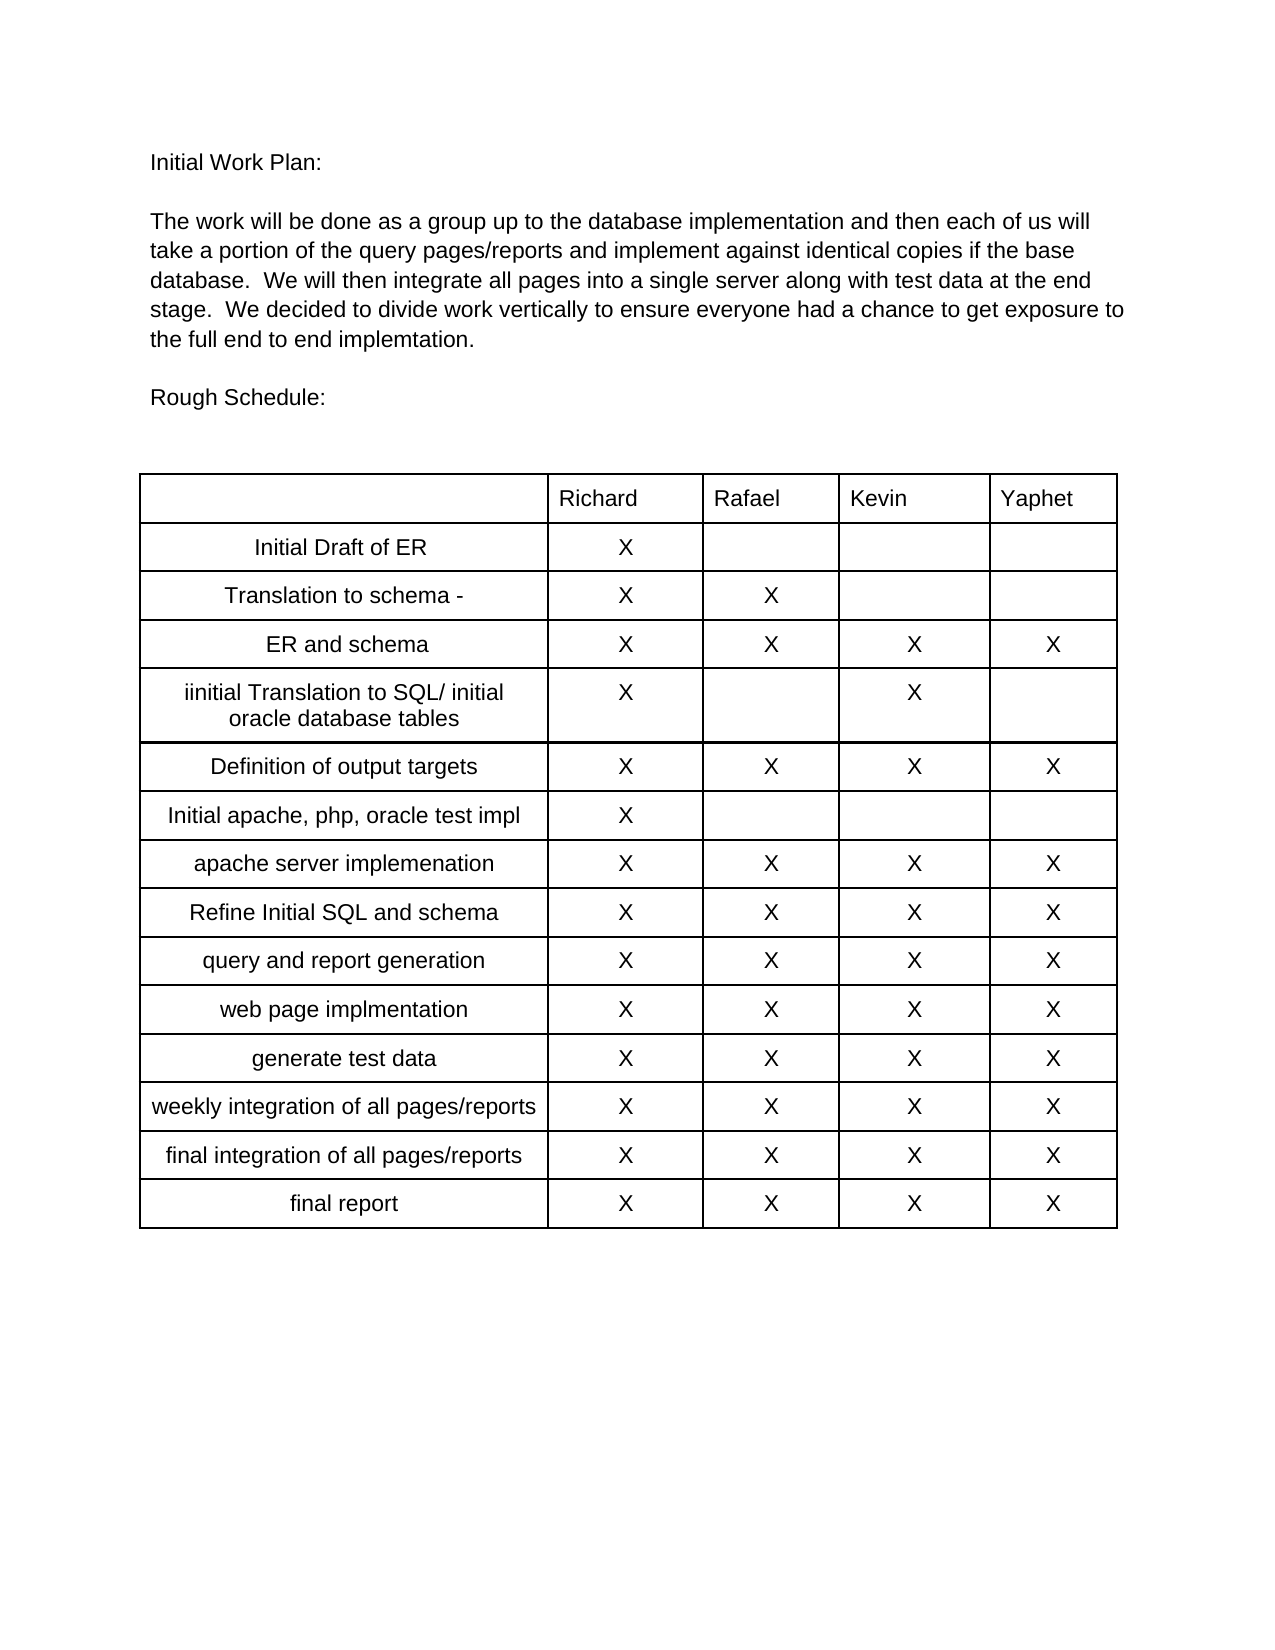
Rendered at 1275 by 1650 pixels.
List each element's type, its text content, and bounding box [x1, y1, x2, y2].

table_cell X [704, 889, 838, 936]
table_header [141, 475, 547, 522]
table_cell X [549, 1083, 702, 1130]
table_cell X [840, 621, 989, 667]
table_cell X [549, 1132, 702, 1178]
text The work will be done as a group up to the database implementation and then each of us will take a portion of the query pages/reports and implement against identical copies if the base database. We will then integrate all pages into a single server along with test data at the end stage. We decided to divide work vertically to ensure everyone had a chance to get exposure to the full end to end implemtation. [150, 209, 1125, 352]
table_cell X [549, 889, 702, 936]
table_cell [840, 524, 989, 570]
table_cell X [704, 572, 838, 619]
table_cell X [704, 621, 838, 667]
table_cell X [549, 744, 702, 790]
table_cell X [549, 669, 702, 741]
table_cell X [991, 1132, 1116, 1178]
table_cell ER and schema [141, 621, 547, 667]
table_cell iinitial Translation to SQL/ initial oracle database tables [141, 669, 547, 741]
table_cell [991, 792, 1116, 838]
table_cell final integration of all pages/reports [141, 1132, 547, 1178]
table_cell X [991, 938, 1116, 984]
table_cell [704, 792, 838, 838]
table_cell X [549, 621, 702, 667]
table_cell X [704, 744, 838, 790]
table_cell web page implmentation [141, 986, 547, 1033]
table_cell X [840, 1083, 989, 1130]
table_cell [991, 669, 1116, 741]
table_cell X [549, 524, 702, 570]
text Initial Work Plan: [150, 150, 1125, 176]
text Rough Schedule: [150, 385, 1125, 411]
table_cell [704, 524, 838, 570]
table_header Richard [549, 475, 702, 522]
table_cell X [840, 841, 989, 887]
table_cell X [549, 1180, 702, 1227]
table_cell Translation to schema - [141, 572, 547, 619]
table_cell X [549, 986, 702, 1033]
table_cell X [840, 1035, 989, 1081]
table_cell [991, 524, 1116, 570]
table_cell query and report generation [141, 938, 547, 984]
table_header Yaphet [991, 475, 1116, 522]
table_cell Definition of output targets [141, 744, 547, 790]
table_cell X [991, 1083, 1116, 1130]
table_cell X [704, 986, 838, 1033]
table_cell X [991, 889, 1116, 936]
table_cell X [840, 1180, 989, 1227]
table_cell X [549, 1035, 702, 1081]
table_cell X [704, 841, 838, 887]
table_cell X [840, 744, 989, 790]
table_cell [840, 792, 989, 838]
table_cell X [840, 889, 989, 936]
table_cell Initial Draft of ER [141, 524, 547, 570]
table_cell X [840, 938, 989, 984]
table_header Kevin [840, 475, 989, 522]
table_cell X [704, 1035, 838, 1081]
table_cell generate test data [141, 1035, 547, 1081]
table_cell Initial apache, php, oracle test impl [141, 792, 547, 838]
table_cell X [840, 669, 989, 741]
table_cell X [991, 621, 1116, 667]
table_cell X [840, 986, 989, 1033]
table_cell X [840, 1132, 989, 1178]
table_cell [991, 572, 1116, 619]
table_cell X [991, 1035, 1116, 1081]
table_cell X [549, 841, 702, 887]
table_cell Refine Initial SQL and schema [141, 889, 547, 936]
table_cell X [991, 841, 1116, 887]
table_cell X [704, 1083, 838, 1130]
table_cell weekly integration of all pages/reports [141, 1083, 547, 1130]
table_cell apache server implemenation [141, 841, 547, 887]
table_cell X [991, 986, 1116, 1033]
table_cell X [549, 938, 702, 984]
table_cell final report [141, 1180, 547, 1227]
table_cell [840, 572, 989, 619]
table_cell X [549, 572, 702, 619]
table_cell X [704, 1180, 838, 1227]
table_cell X [991, 744, 1116, 790]
table_cell [704, 669, 838, 741]
table_cell X [704, 938, 838, 984]
table_cell X [991, 1180, 1116, 1227]
table_cell X [704, 1132, 838, 1178]
table_header Rafael [704, 475, 838, 522]
table_cell X [549, 792, 702, 838]
